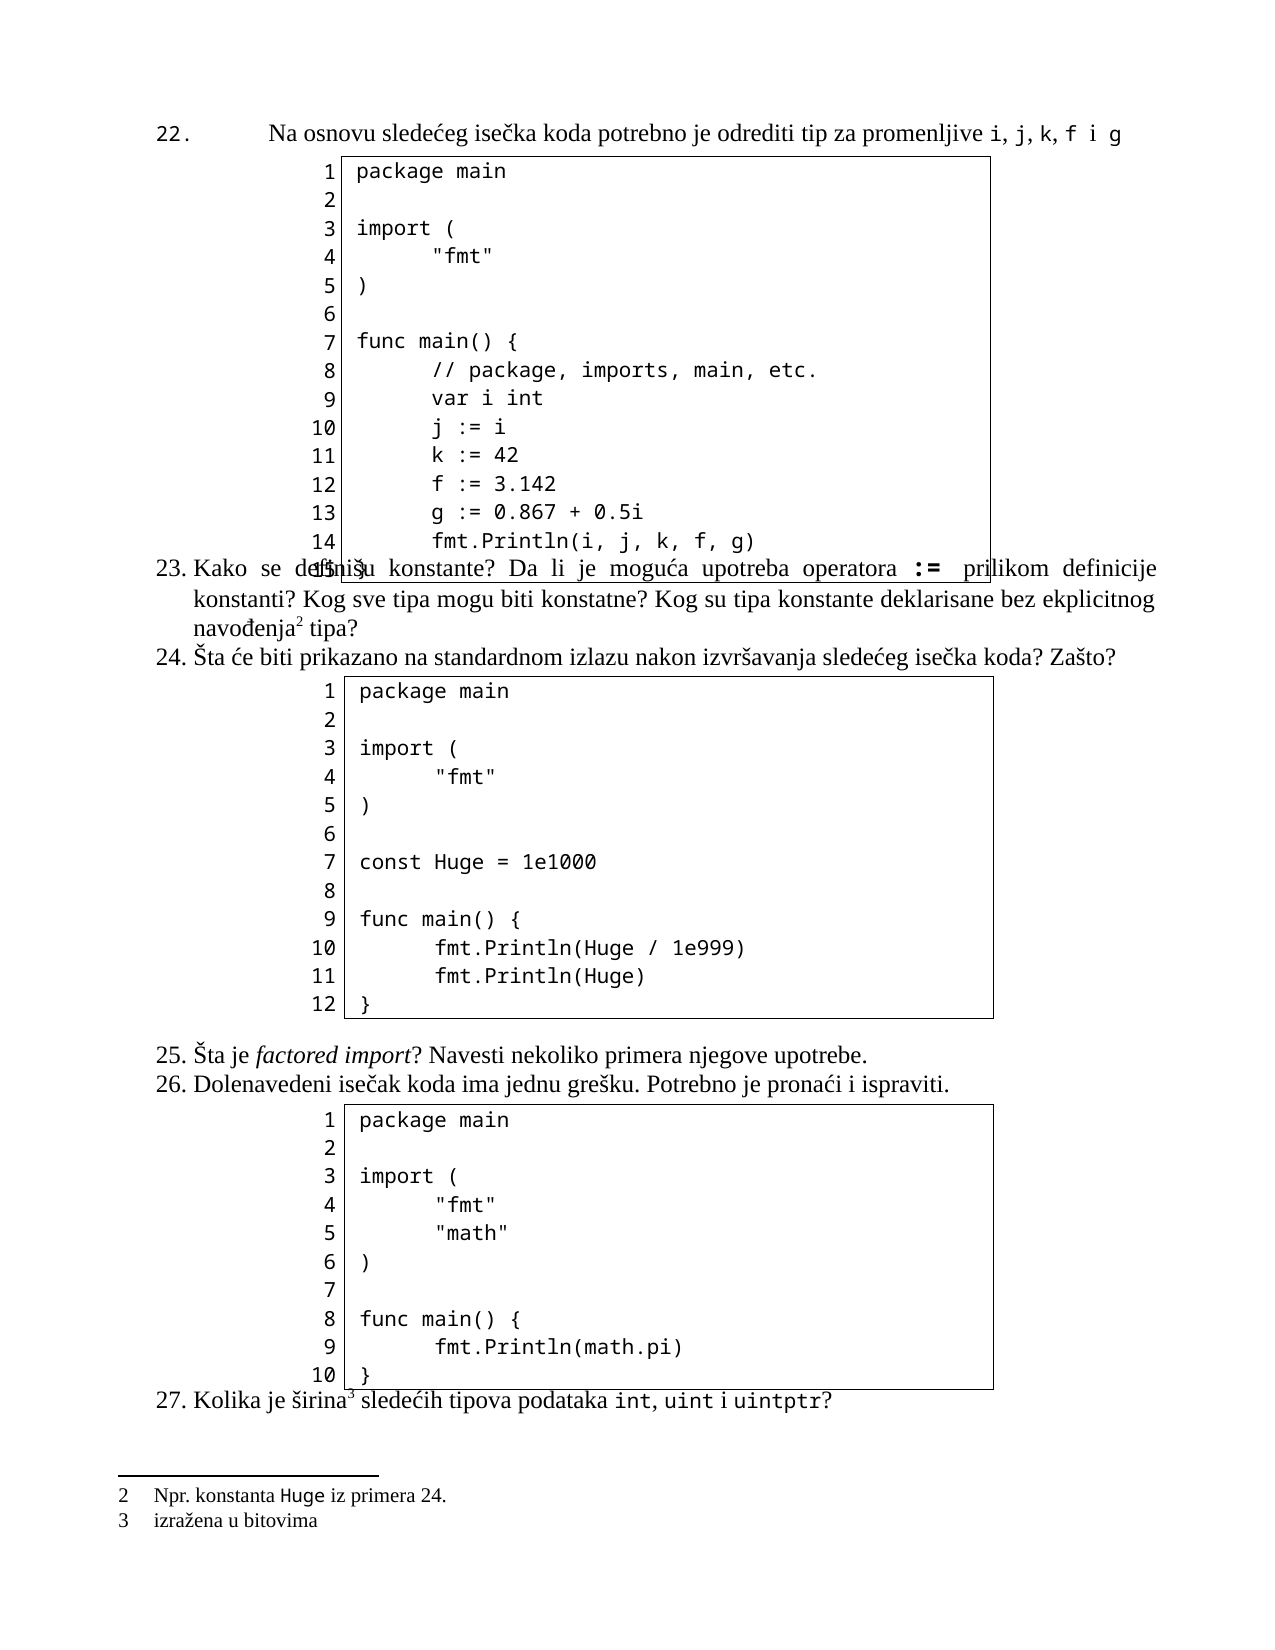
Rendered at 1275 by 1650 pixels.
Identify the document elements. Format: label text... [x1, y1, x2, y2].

list Šta je factored import? Navesti nekoliko primera njegove upotrebe. [156, 1040, 1157, 1069]
list izražena u bitovima [118, 1508, 1157, 1532]
list Šta će biti prikazano na standardnom izlazu nakon izvršavanja sledećeg isečka koda? Zašto? [156, 642, 1157, 670]
list Npr. konstanta Huge iz primera 24. [118, 1482, 1157, 1508]
list Dolenavedeni isečak koda ima jednu grešku. Potrebno je pronaći i ispraviti. [156, 1069, 1157, 1098]
list Na osnovu sledećeg isečka koda potrebno je odrediti tip za promenljive i, j, k, f i g [156, 118, 1157, 148]
list Kolika je širina sledećih tipova podataka int, uint i uintptr? [156, 1385, 1157, 1414]
list Kako se definišu konstante? Da li je moguća upotreba operatora := prilikom definicije konstanti? Kog sve tipa mogu biti konstatne? Kog su tipa konstante deklarisane bez ekplicitnog navođenja tipa? [156, 550, 1157, 642]
